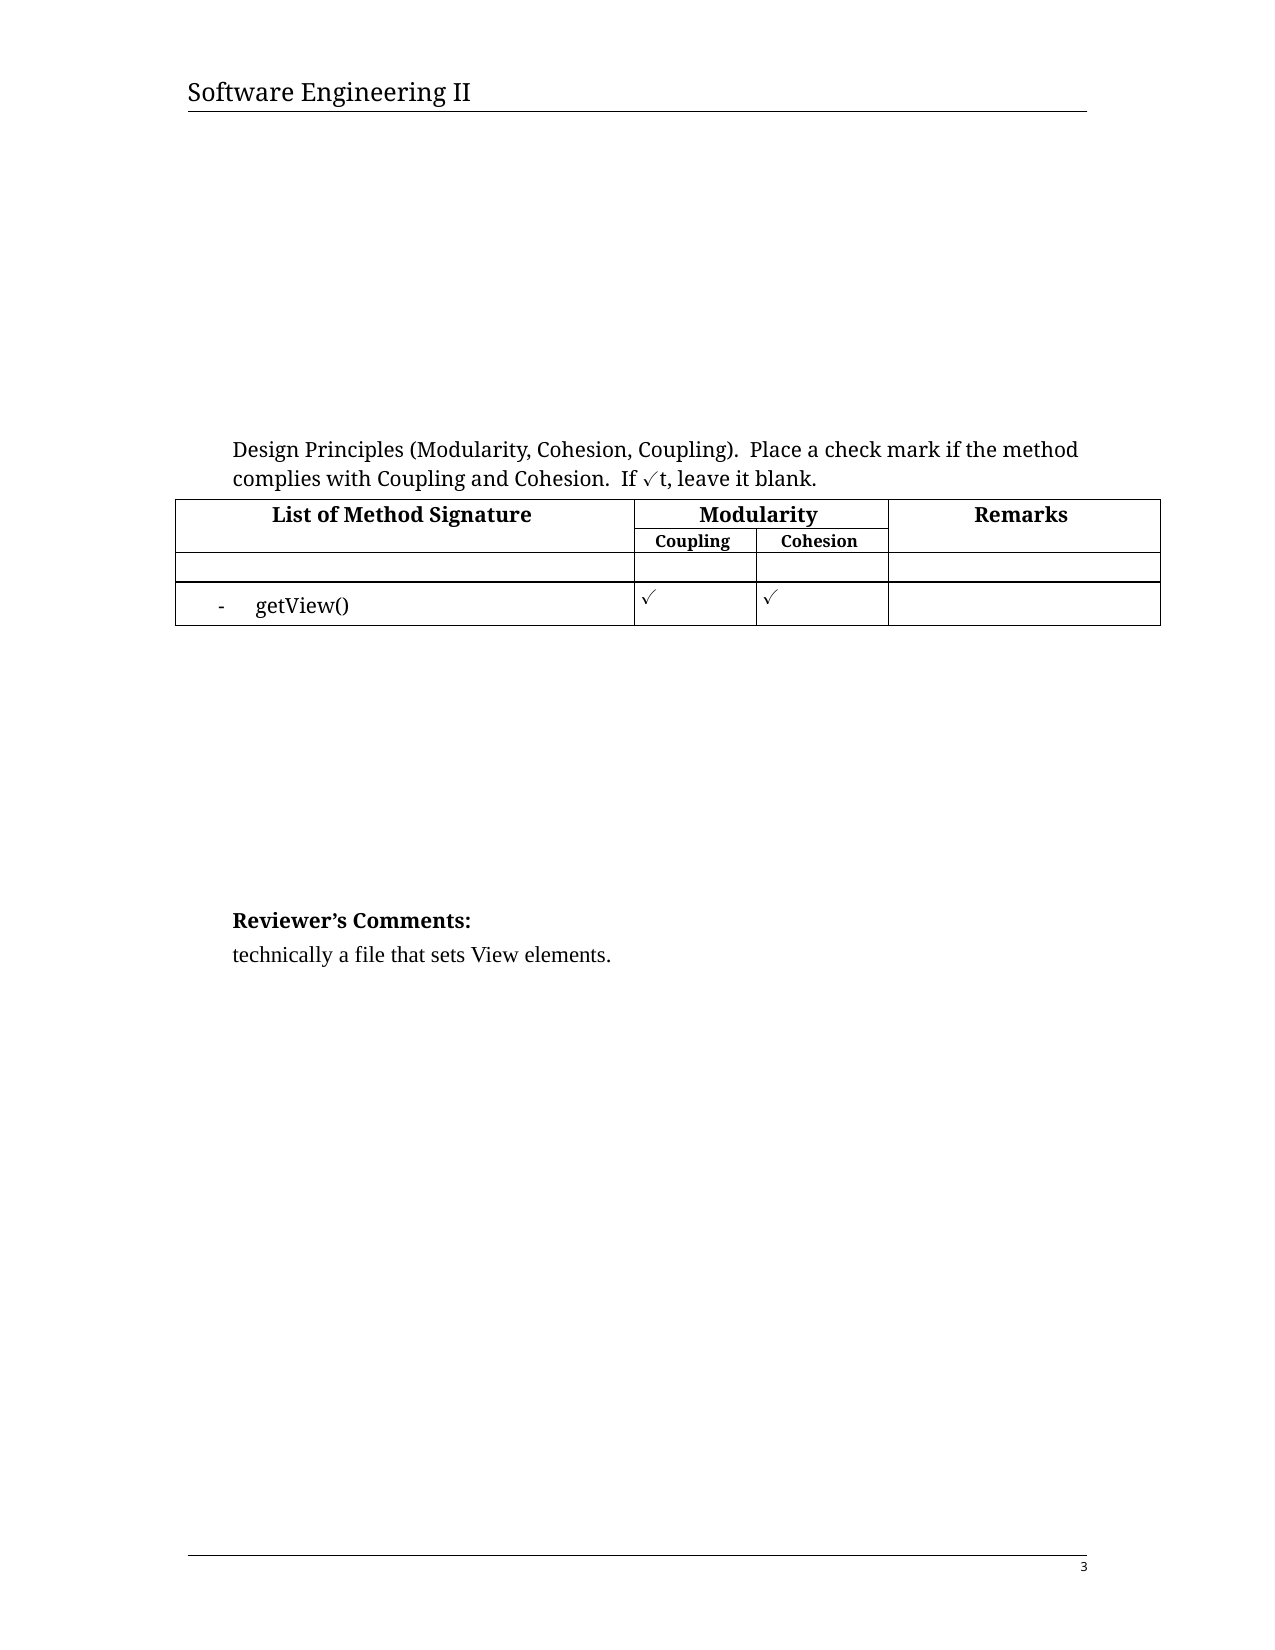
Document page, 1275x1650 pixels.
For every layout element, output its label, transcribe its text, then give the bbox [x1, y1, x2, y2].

table_cell Coupling [635, 529, 756, 552]
table_cell [176, 553, 634, 581]
table_header List of Method Signature [176, 500, 634, 552]
table_cell Cohesion [757, 529, 888, 552]
table_cell ✓ [757, 583, 888, 625]
subtitle Design Principles (Modularity, Cohesion, Coupling). Place a check mark if the method complies with Coupling and Cohesion. If ✓t, leave it blank. [187, 436, 1087, 492]
table_header Remarks [889, 500, 1160, 552]
table_cell [889, 553, 1160, 581]
table_cell getView() [176, 583, 634, 625]
table_cell ✓ [635, 583, 756, 625]
subtitle Reviewer’s Comments: [187, 907, 1087, 935]
table_cell [889, 583, 1160, 625]
table_cell [635, 553, 756, 581]
list technically a file that sets View elements. [187, 941, 1087, 968]
table_cell [757, 553, 888, 581]
table_header Modularity [635, 500, 888, 528]
